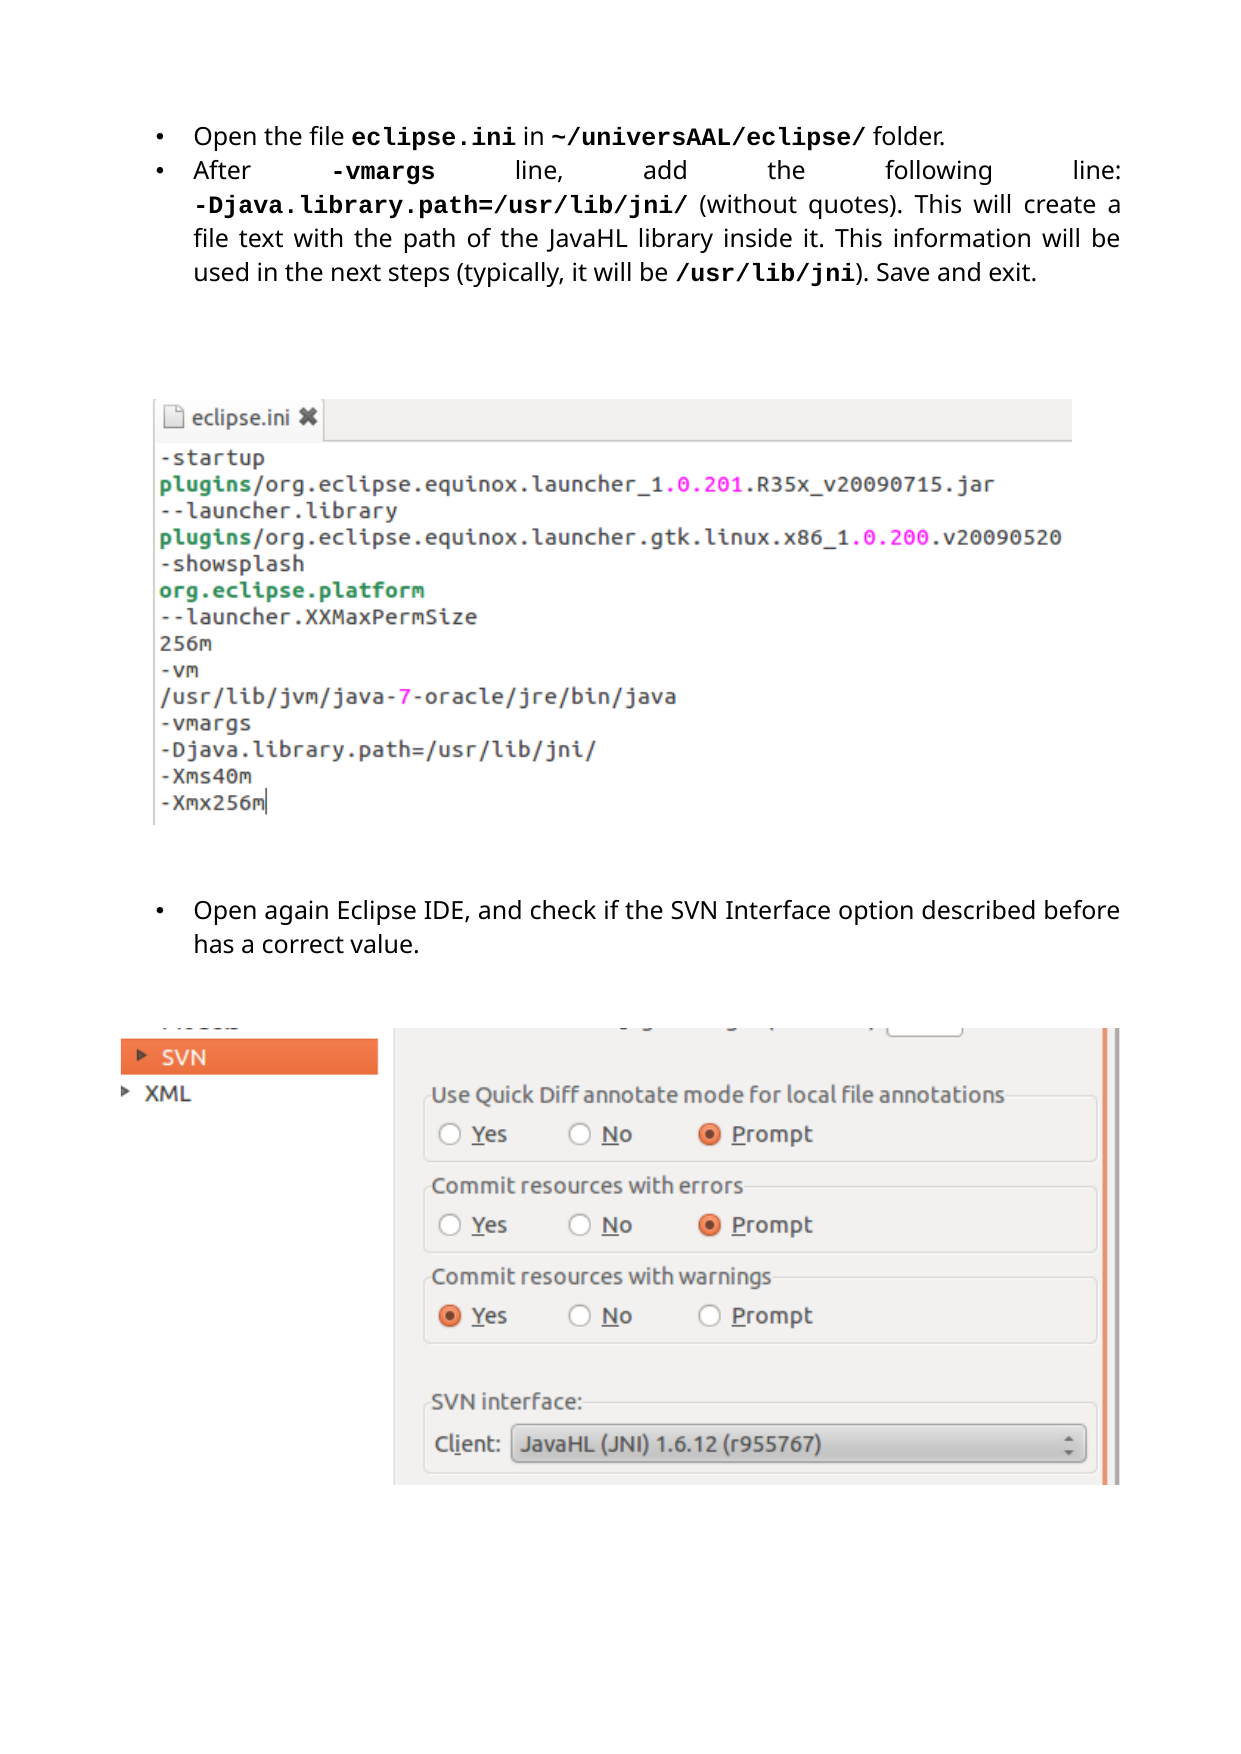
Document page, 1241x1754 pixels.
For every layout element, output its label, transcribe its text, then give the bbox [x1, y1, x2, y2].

subtitle After -vmargs line, add the following line: -Djava.library.path=/usr/lib/jni/ (without quotes). This will create a file text with the path of the JavaHL library inside it. This information will be used in the next steps (typically, it will be /usr/lib/jni). Save and exit. [156, 152, 1122, 289]
picture [152, 399, 1073, 825]
picture [120, 1028, 1120, 1485]
subtitle Open the file eclipse.ini in ~/universAAL/eclipse/ folder. [156, 118, 1122, 152]
subtitle Open again Eclipse IDE, and check if the SVN Interface option described before has a correct value. [156, 892, 1122, 961]
